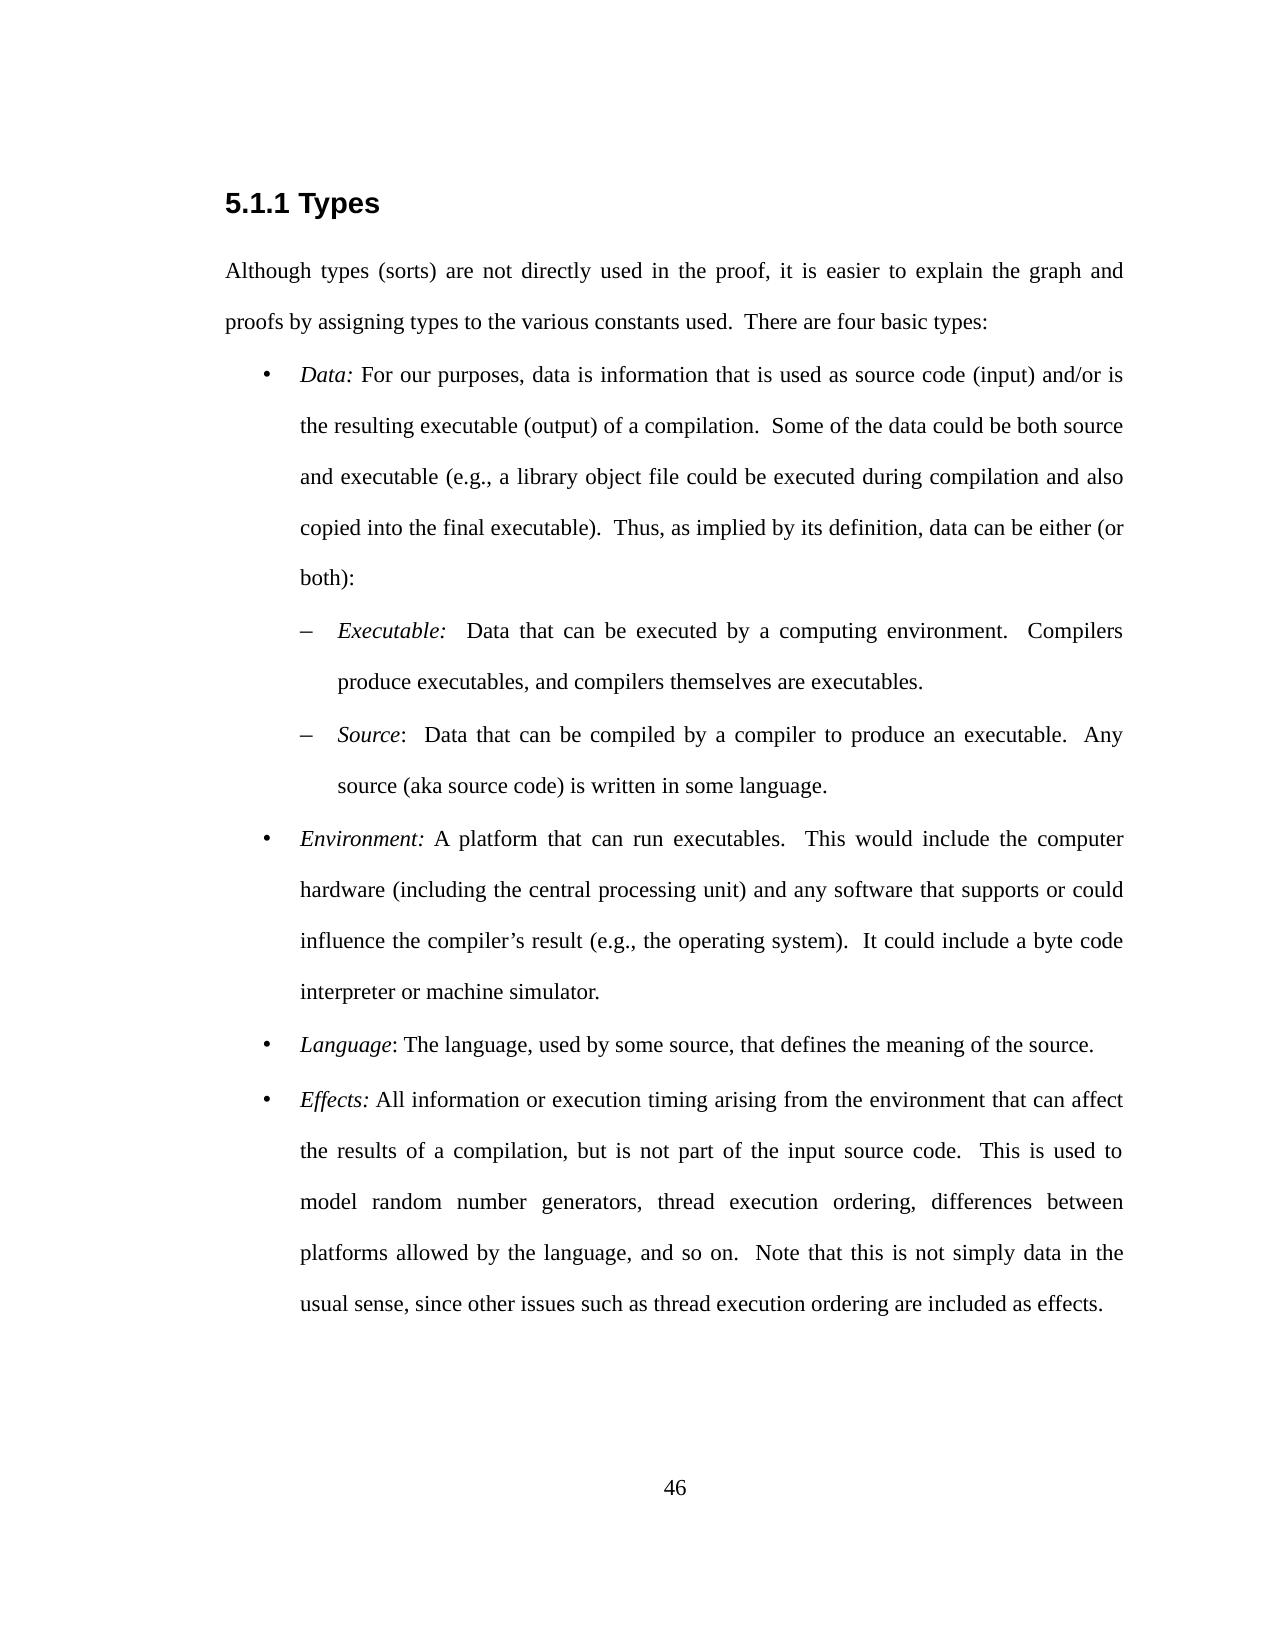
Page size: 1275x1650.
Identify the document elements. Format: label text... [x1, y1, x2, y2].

list Data: For our purposes, data is information that is used as source code (input) and/or is the resulting executable (output) of a compilation. Some of the data could be both source and executable (e.g., a library object file could be executed during compilation and also copied into the final executable). Thus, as implied by its definition, data can be either (or both): [262, 360, 1125, 591]
list Environment: A platform that can run executables. This would include the computer hardware (including the central processing unit) and any software that supports or could influence the compiler’s result (e.g., the operating system). It could include a byte code interpreter or machine simulator. [262, 824, 1125, 1004]
list Effects: All information or execution timing arising from the environment that can affect the results of a compilation, but is not part of the input source code. This is used to model random number generators, thread execution ordering, differences between platforms allowed by the language, and so on. Note that this is not simply data in the usual sense, since other issues such as thread execution ordering are included as effects. [262, 1085, 1125, 1316]
list Source: Data that can be compiled by a compiler to produce an executable. Any source (aka source code) is written in some language. [300, 720, 1125, 799]
list Executable: Data that can be executed by a computing environment. Compilers produce executables, and compilers themselves are executables. [300, 616, 1125, 695]
list Language: The language, used by some source, that defines the meaning of the source. [262, 1030, 1125, 1057]
text Although types (sorts) are not directly used in the proof, it is easier to explain the graph and proofs by assigning types to the various constants used. There are four basic types: [225, 258, 1125, 334]
subtitle Types [225, 187, 1125, 220]
